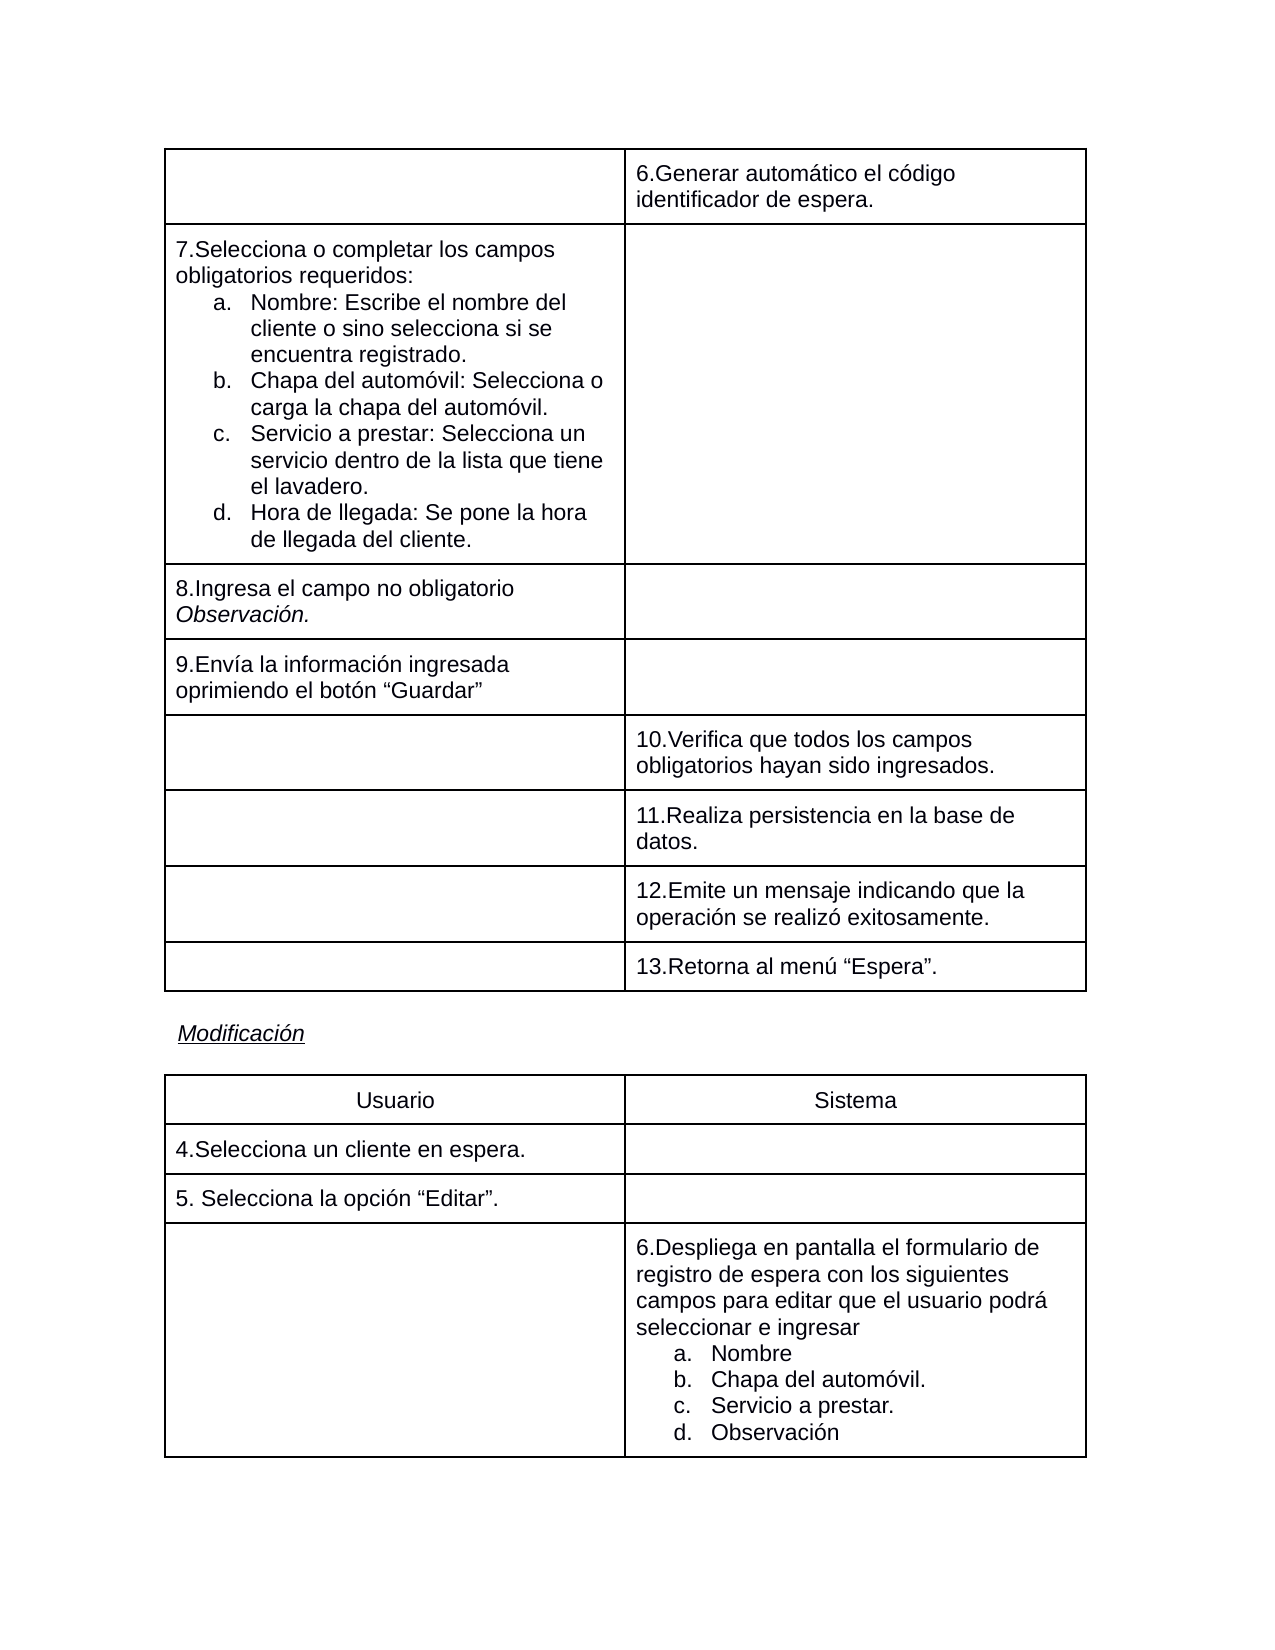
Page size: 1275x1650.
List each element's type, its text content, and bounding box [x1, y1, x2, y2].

table_cell 8.Ingresa el campo no obligatorio Observación. [166, 565, 624, 638]
table_cell 7.Selecciona o completar los campos obligatorios requeridos: Nombre: Escribe el nombre del cliente o sino selecciona si se encuentra registrado. Chapa del automóvil: Selecciona o carga la chapa del automóvil. Servicio a prestar: Selecciona un servicio dentro de la lista que tiene el lavadero. Hora de llegada: Se pone la hora de llegada del cliente. [166, 225, 624, 562]
table_cell [626, 225, 1085, 562]
table_cell 10.Verifica que todos los campos obligatorios hayan sido ingresados. [626, 716, 1085, 789]
table_header Usuario [166, 1076, 624, 1123]
table_cell [166, 1224, 624, 1456]
table_cell [626, 565, 1085, 638]
table_cell 12.Emite un mensaje indicando que la operación se realizó exitosamente. [626, 867, 1085, 941]
table_cell [166, 791, 624, 865]
table_cell [166, 867, 624, 941]
text Modificación [177, 1020, 1098, 1046]
table_cell 11.Realiza persistencia en la base de datos. [626, 791, 1085, 865]
table_cell [626, 1175, 1085, 1222]
table_cell 6.Despliega en pantalla el formulario de registro de espera con los siguientes campos para editar que el usuario podrá seleccionar e ingresar Nombre Chapa del automóvil. Servicio a prestar. Observación [626, 1224, 1085, 1456]
table_cell 6.Generar automático el código identificador de espera. [626, 150, 1085, 223]
table_cell [626, 1125, 1085, 1173]
table_cell [166, 943, 624, 990]
table_cell 4.Selecciona un cliente en espera. [166, 1125, 624, 1173]
table_cell 13.Retorna al menú “Espera”. [626, 943, 1085, 990]
table_cell [626, 640, 1085, 714]
table_cell [166, 150, 624, 223]
table_header Sistema [626, 1076, 1085, 1123]
table_cell [166, 716, 624, 789]
table_cell 9.Envía la información ingresada oprimiendo el botón “Guardar” [166, 640, 624, 714]
table_cell 5. Selecciona la opción “Editar”. [166, 1175, 624, 1222]
